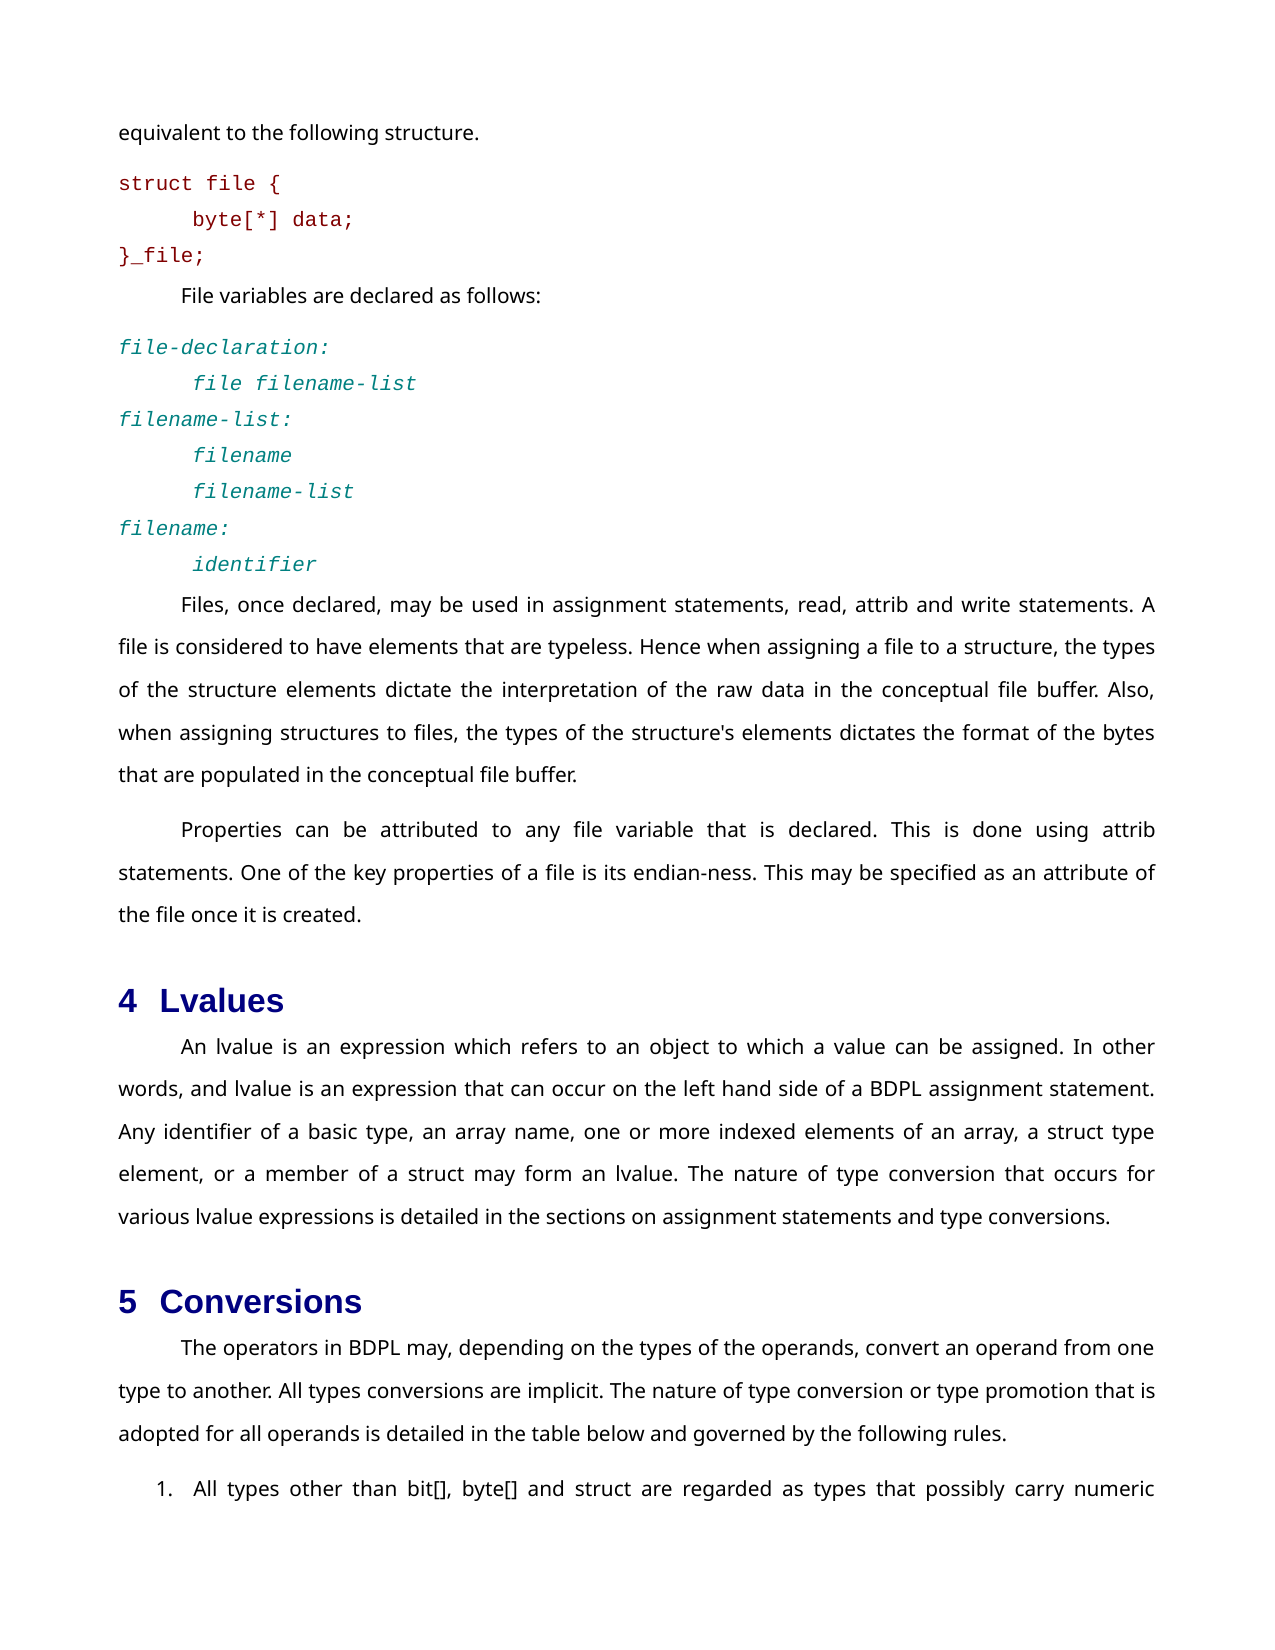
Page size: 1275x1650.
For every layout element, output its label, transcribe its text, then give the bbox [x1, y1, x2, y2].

text struct file { [118, 173, 1157, 197]
subtitle Lvalues [118, 981, 1157, 1019]
text filename-list: [118, 409, 1157, 433]
text An lvalue is an expression which refers to an object to which a value can be assigned. In other words, and lvalue is an expression that can occur on the left hand side of a BDPL assignment statement. Any identifier of a basic type, an array name, one or more indexed elements of an array, a struct type element, or a member of a struct may form an lvalue. The nature of type conversion that occurs for various lvalue expressions is detailed in the sections on assignment statements and type conversions. [118, 1032, 1157, 1231]
list All types other than bit[], byte[] and struct are regarded as types that possibly carry numeric [156, 1474, 1157, 1502]
text equivalent to the following structure. [118, 118, 1157, 147]
text The operators in BDPL may, depending on the types of the operands, convert an operand from one type to another. All types conversions are implicit. The nature of type conversion or type promotion that is adopted for all operands is detailed in the table below and governed by the following rules. [118, 1333, 1157, 1447]
text file filename-list [118, 373, 1157, 397]
text Files, once declared, may be used in assignment statements, read, attrib and write statements. A file is considered to have elements that are typeless. Hence when assigning a file to a structure, the types of the structure elements dictate the interpretation of the raw data in the conceptual file buffer. Also, when assigning structures to files, the types of the structure's elements dictates the format of the bytes that are populated in the conceptual file buffer. [118, 590, 1157, 789]
text byte[*] data; [118, 209, 1157, 233]
text File variables are declared as follows: [118, 282, 1157, 310]
text identifier [118, 554, 1157, 577]
text filename [118, 445, 1157, 469]
text filename-list [118, 481, 1157, 505]
text file-declaration: [118, 337, 1157, 360]
subtitle Conversions [118, 1282, 1157, 1321]
text }_file; [118, 246, 1157, 269]
text Properties can be attributed to any file variable that is declared. This is done using attrib statements. One of the key properties of a file is its endian-ness. This may be specified as an attribute of the file once it is created. [118, 815, 1157, 929]
text filename: [118, 517, 1157, 541]
